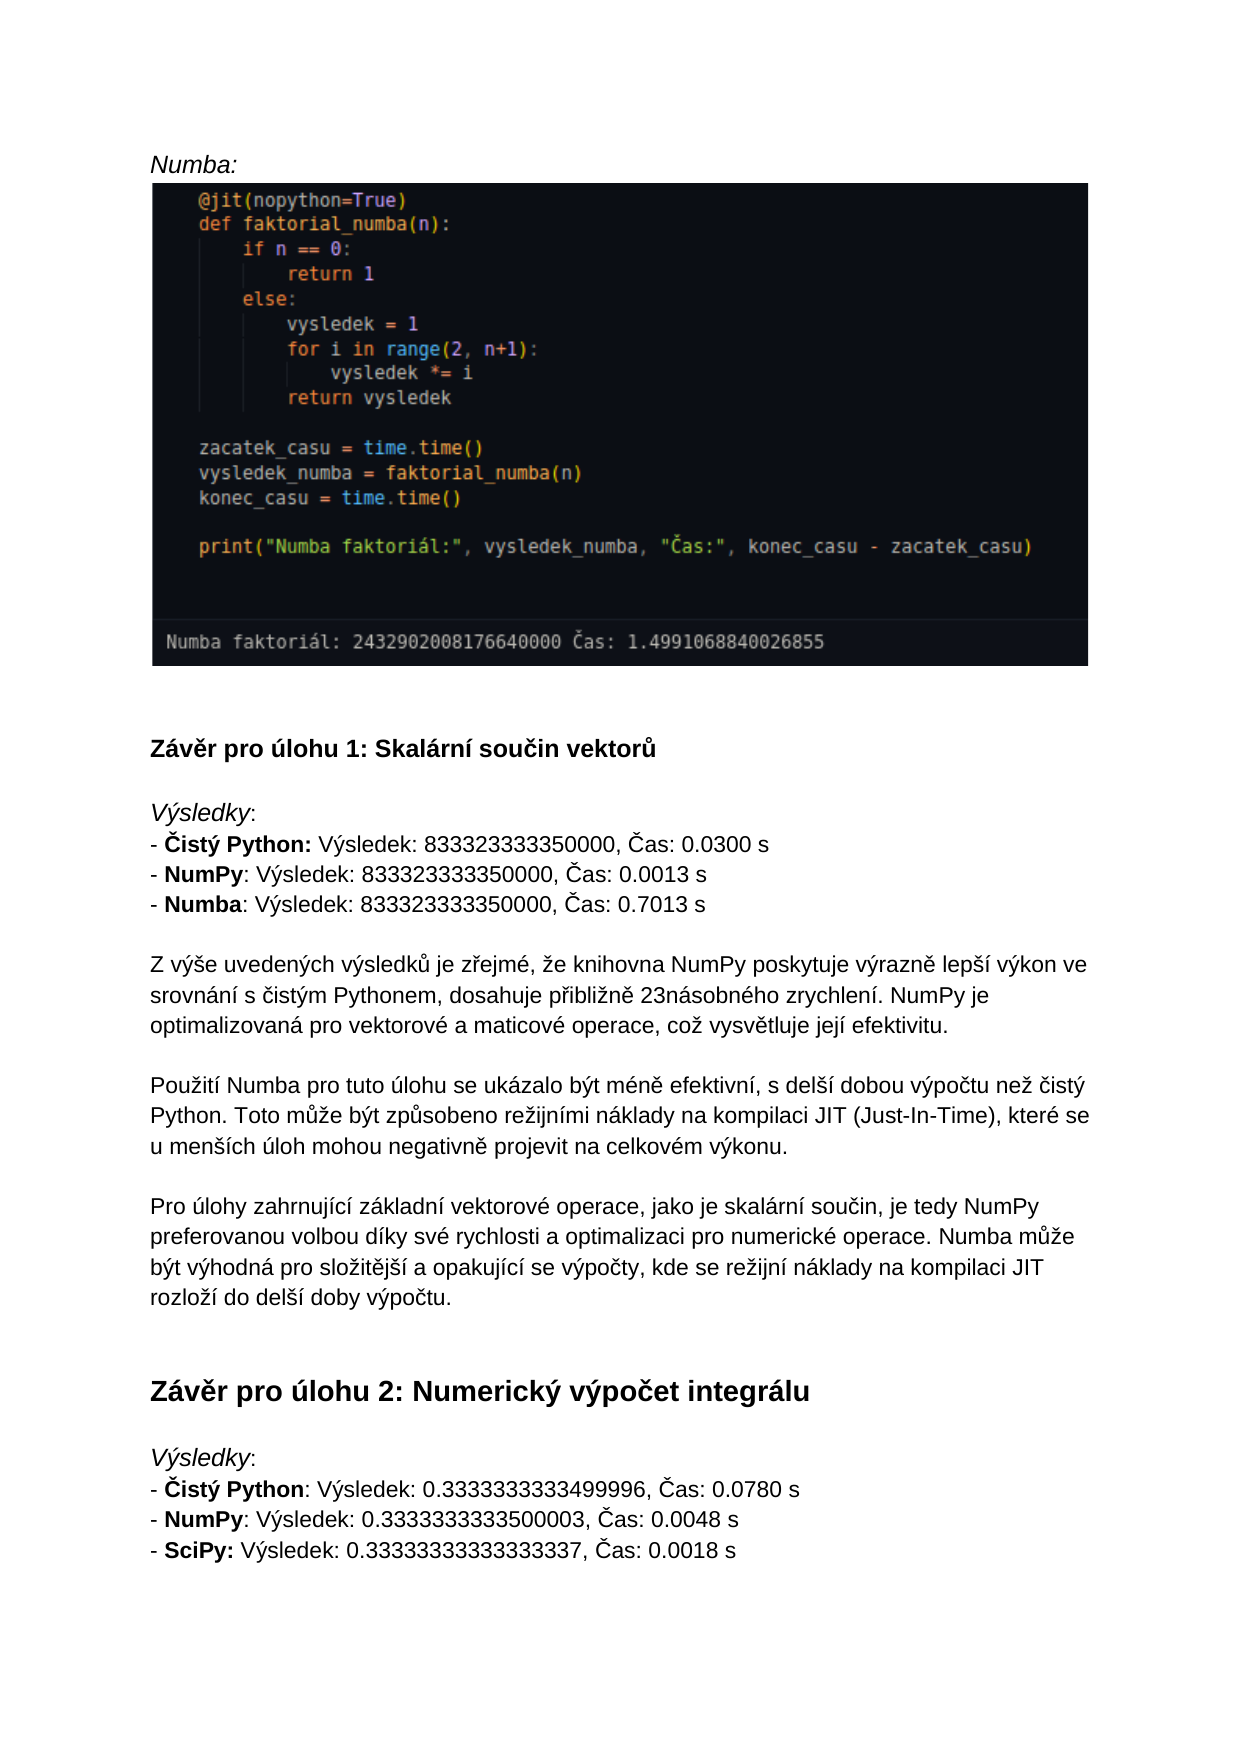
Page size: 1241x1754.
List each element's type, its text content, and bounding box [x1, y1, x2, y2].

text Výsledky: [150, 1443, 1090, 1472]
text - Numba: Výsledek: 833323333350000, Čas: 0.7013 s [150, 891, 1090, 917]
text Závěr pro úlohu 2: Numerický výpočet integrálu [150, 1374, 1090, 1408]
text Pro úlohy zahrnující základní vektorové operace, jako je skalární součin, je tedy NumPy preferovanou volbou díky své rychlosti a optimalizaci pro numerické operace. Numba může být výhodná pro složitější a opakující se výpočty, kde se režijní náklady na kompilaci JIT rozloží do delší doby výpočtu. [150, 1193, 1090, 1310]
text Numba: [150, 150, 1090, 179]
text - NumPy: Výsledek: 0.3333333333500003, Čas: 0.0048 s [150, 1506, 1090, 1533]
text - Čistý Python: Výsledek: 0.3333333333499996, Čas: 0.0780 s [150, 1476, 1090, 1502]
text - SciPy: Výsledek: 0.33333333333333337, Čas: 0.0018 s [150, 1537, 1090, 1563]
text Použití Numba pro tuto úlohu se ukázalo být méně efektivní, s delší dobou výpočtu než čistý Python. Toto může být způsobeno režijními náklady na kompilaci JIT (Just-In-Time), které se u menších úloh mohou negativně projevit na celkovém výkonu. [150, 1072, 1090, 1159]
text Výsledky: [150, 798, 1090, 826]
text Z výše uvedených výsledků je zřejmé, že knihovna NumPy poskytuje výrazně lepší výkon ve srovnání s čistým Pythonem, dosahuje přibližně 23násobného zrychlení. NumPy je optimalizovaná pro vektorové a maticové operace, což vysvětluje její efektivitu. [150, 951, 1090, 1038]
text - NumPy: Výsledek: 833323333350000, Čas: 0.0013 s [150, 861, 1090, 887]
picture [152, 183, 1089, 666]
text - Čistý Python: Výsledek: 833323333350000, Čas: 0.0300 s [150, 831, 1090, 857]
text Závěr pro úlohu 1: Skalární součin vektorů [150, 734, 1090, 763]
